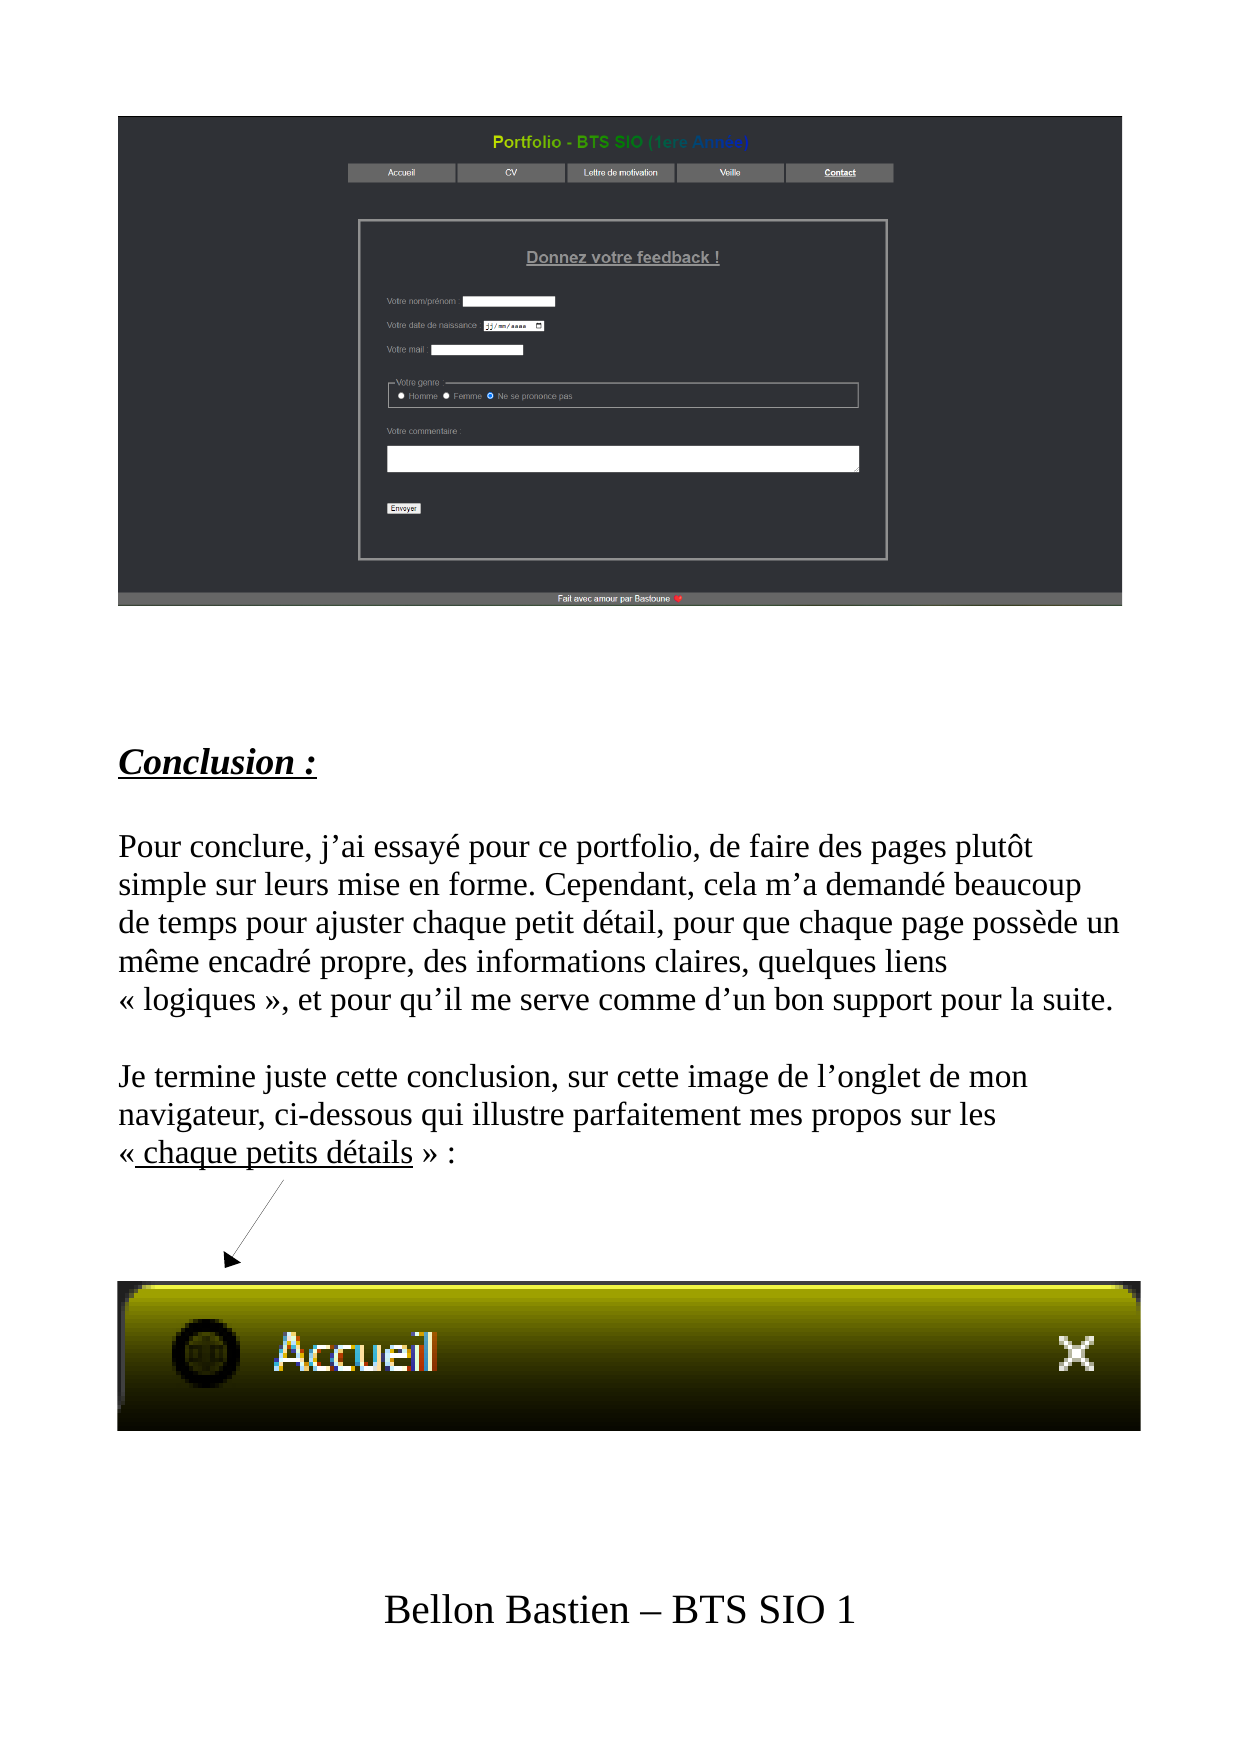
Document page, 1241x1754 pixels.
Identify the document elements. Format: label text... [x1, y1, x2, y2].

picture [117, 1281, 1141, 1431]
picture [118, 116, 1123, 606]
text Bellon Bastien – BTS SIO 1 [118, 1584, 1122, 1632]
text Conclusion : [118, 739, 1122, 783]
text Pour conclure, j’ai essayé pour ce portfolio, de faire des pages plutôt simple sur leurs mise en forme. Cependant, cela m’a demandé beaucoup de temps pour ajuster chaque petit détail, pour que chaque page possède un même encadré propre, des informations claires, quelques liens « logiques », et pour qu’il me serve comme d’un bon support pour la suite. [118, 826, 1122, 1017]
text Je termine juste cette conclusion, sur cette image de l’onglet de mon navigateur, ci-dessous qui illustre parfaitement mes propos sur les « chaque petits détails » : [118, 1056, 1122, 1171]
